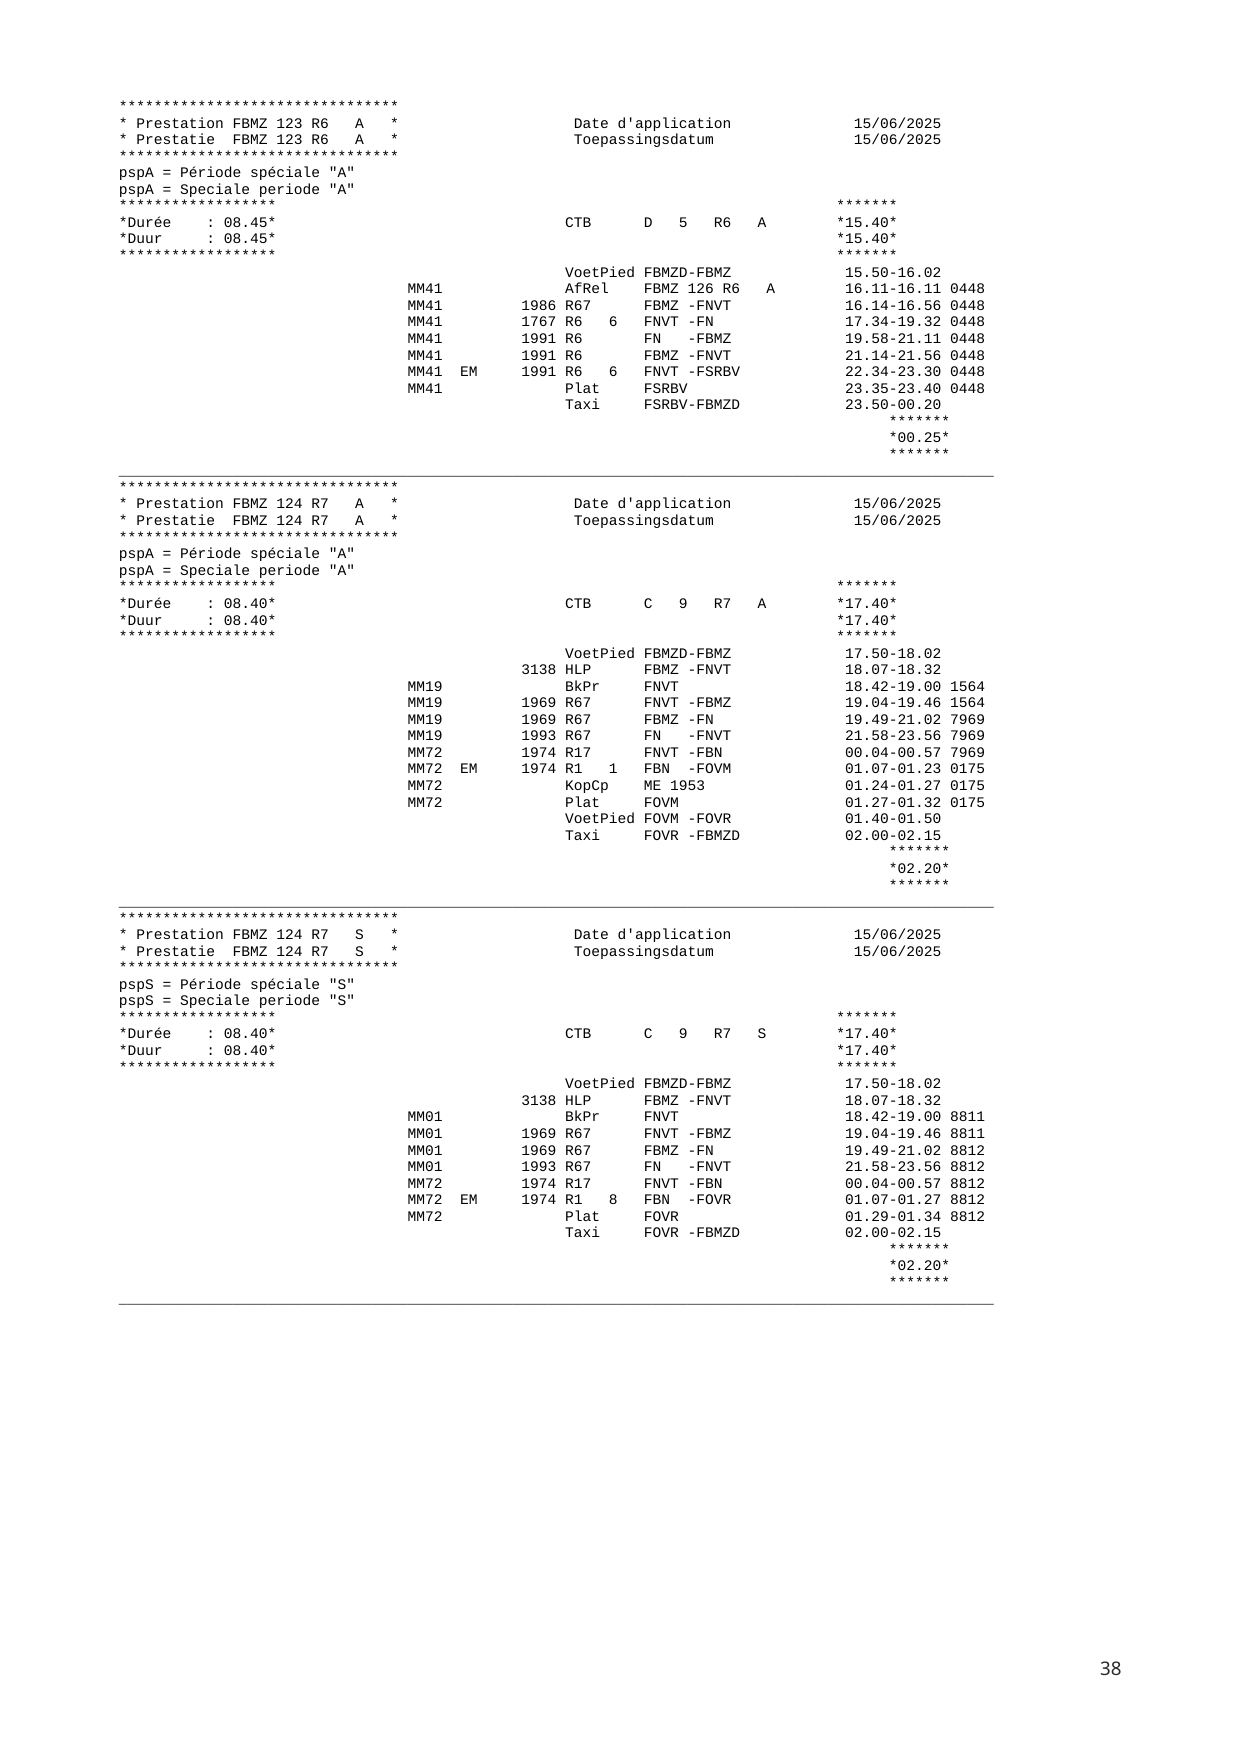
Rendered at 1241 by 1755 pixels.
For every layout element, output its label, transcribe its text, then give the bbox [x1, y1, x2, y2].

text ******************************** * Prestation FBMZ 124 R7 S * Date d'application 15/06/2025 * Prestatie FBMZ 124 R7 S * Toepassingsdatum 15/06/2025 ******************************** pspS = Période spéciale "S" pspS = Speciale periode "S" ****************** ******* *Durée : 08.40* CTB C 9 R7 S *17.40* *Duur : 08.40* *17.40* ****************** ******* VoetPied FBMZD-FBMZ 17.50-18.02 3138 HLP FBMZ -FNVT 18.07-18.32 MM01 BkPr FNVT 18.42-19.00 8811 MM01 1969 R67 FNVT -FBMZ 19.04-19.46 8811 MM01 1969 R67 FBMZ -FN 19.49-21.02 8812 MM01 1993 R67 FN -FNVT 21.58-23.56 8812 MM72 1974 R17 FNVT -FBN 00.04-00.57 8812 MM72 EM 1974 R1 8 FBN -FOVR 01.07-01.27 8812 MM72 Plat FOVR 01.29-01.34 8812 Taxi FOVR -FBMZD 02.00-02.15 ******* *02.20* ******* ____________________________________________________________________________________________________ [119, 911, 1122, 1308]
text ******************************** * Prestation FBMZ 123 R6 A * Date d'application 15/06/2025 * Prestatie FBMZ 123 R6 A * Toepassingsdatum 15/06/2025 ******************************** pspA = Période spéciale "A" pspA = Speciale periode "A" ****************** ******* *Durée : 08.45* CTB D 5 R6 A *15.40* *Duur : 08.45* *15.40* ****************** ******* VoetPied FBMZD-FBMZ 15.50-16.02 MM41 AfRel FBMZ 126 R6 A 16.11-16.11 0448 MM41 1986 R67 FBMZ -FNVT 16.14-16.56 0448 MM41 1767 R6 6 FNVT -FN 17.34-19.32 0448 MM41 1991 R6 FN -FBMZ 19.58-21.11 0448 MM41 1991 R6 FBMZ -FNVT 21.14-21.56 0448 MM41 EM 1991 R6 6 FNVT -FSRBV 22.34-23.30 0448 MM41 Plat FSRBV 23.35-23.40 0448 Taxi FSRBV-FBMZD 23.50-00.20 ******* *00.25* ******* ____________________________________________________________________________________________________ [119, 99, 1122, 480]
text ******************************** * Prestation FBMZ 124 R7 A * Date d'application 15/06/2025 * Prestatie FBMZ 124 R7 A * Toepassingsdatum 15/06/2025 ******************************** pspA = Période spéciale "A" pspA = Speciale periode "A" ****************** ******* *Durée : 08.40* CTB C 9 R7 A *17.40* *Duur : 08.40* *17.40* ****************** ******* VoetPied FBMZD-FBMZ 17.50-18.02 3138 HLP FBMZ -FNVT 18.07-18.32 MM19 BkPr FNVT 18.42-19.00 1564 MM19 1969 R67 FNVT -FBMZ 19.04-19.46 1564 MM19 1969 R67 FBMZ -FN 19.49-21.02 7969 MM19 1993 R67 FN -FNVT 21.58-23.56 7969 MM72 1974 R17 FNVT -FBN 00.04-00.57 7969 MM72 EM 1974 R1 1 FBN -FOVM 01.07-01.23 0175 MM72 KopCp ME 1953 01.24-01.27 0175 MM72 Plat FOVM 01.27-01.32 0175 VoetPied FOVM -FOVR 01.40-01.50 Taxi FOVR -FBMZD 02.00-02.15 ******* *02.20* ******* ____________________________________________________________________________________________________ [119, 480, 1122, 911]
